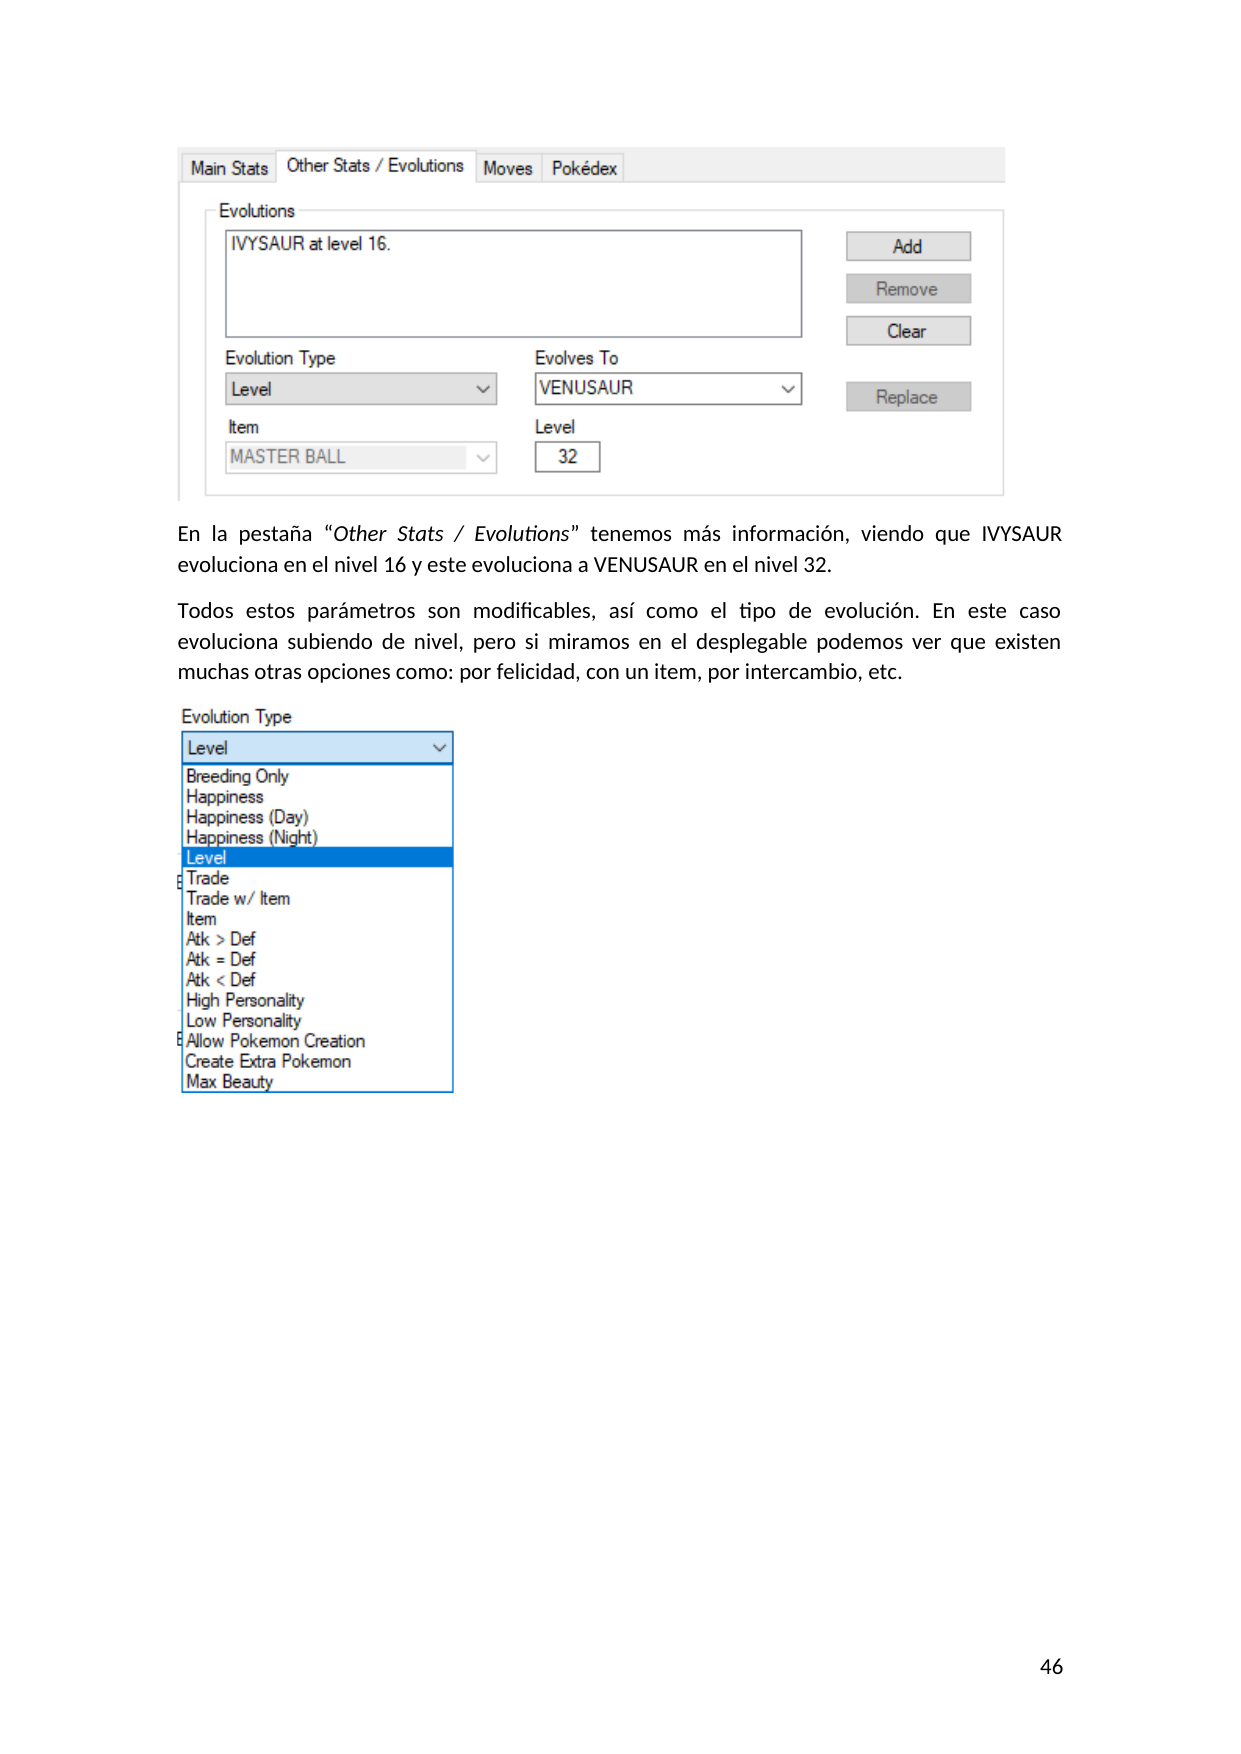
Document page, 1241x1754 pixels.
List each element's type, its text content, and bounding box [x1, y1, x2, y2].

text Todos estos parámetros son modificables, así como el tipo de evolución. En este caso evoluciona subiendo de nivel, pero si miramos en el desplegable podemos ver que existen muchas otras opciones como: por felicidad, con un item, por intercambio, etc. [177, 597, 1063, 685]
picture [177, 703, 454, 1093]
picture [177, 147, 1006, 501]
text En la pestaña “Other Stats / Evolutions” tenemos más información, viendo que IVYSAUR evoluciona en el nivel 16 y este evoluciona a VENUSAUR en el nivel 32. [177, 519, 1063, 578]
